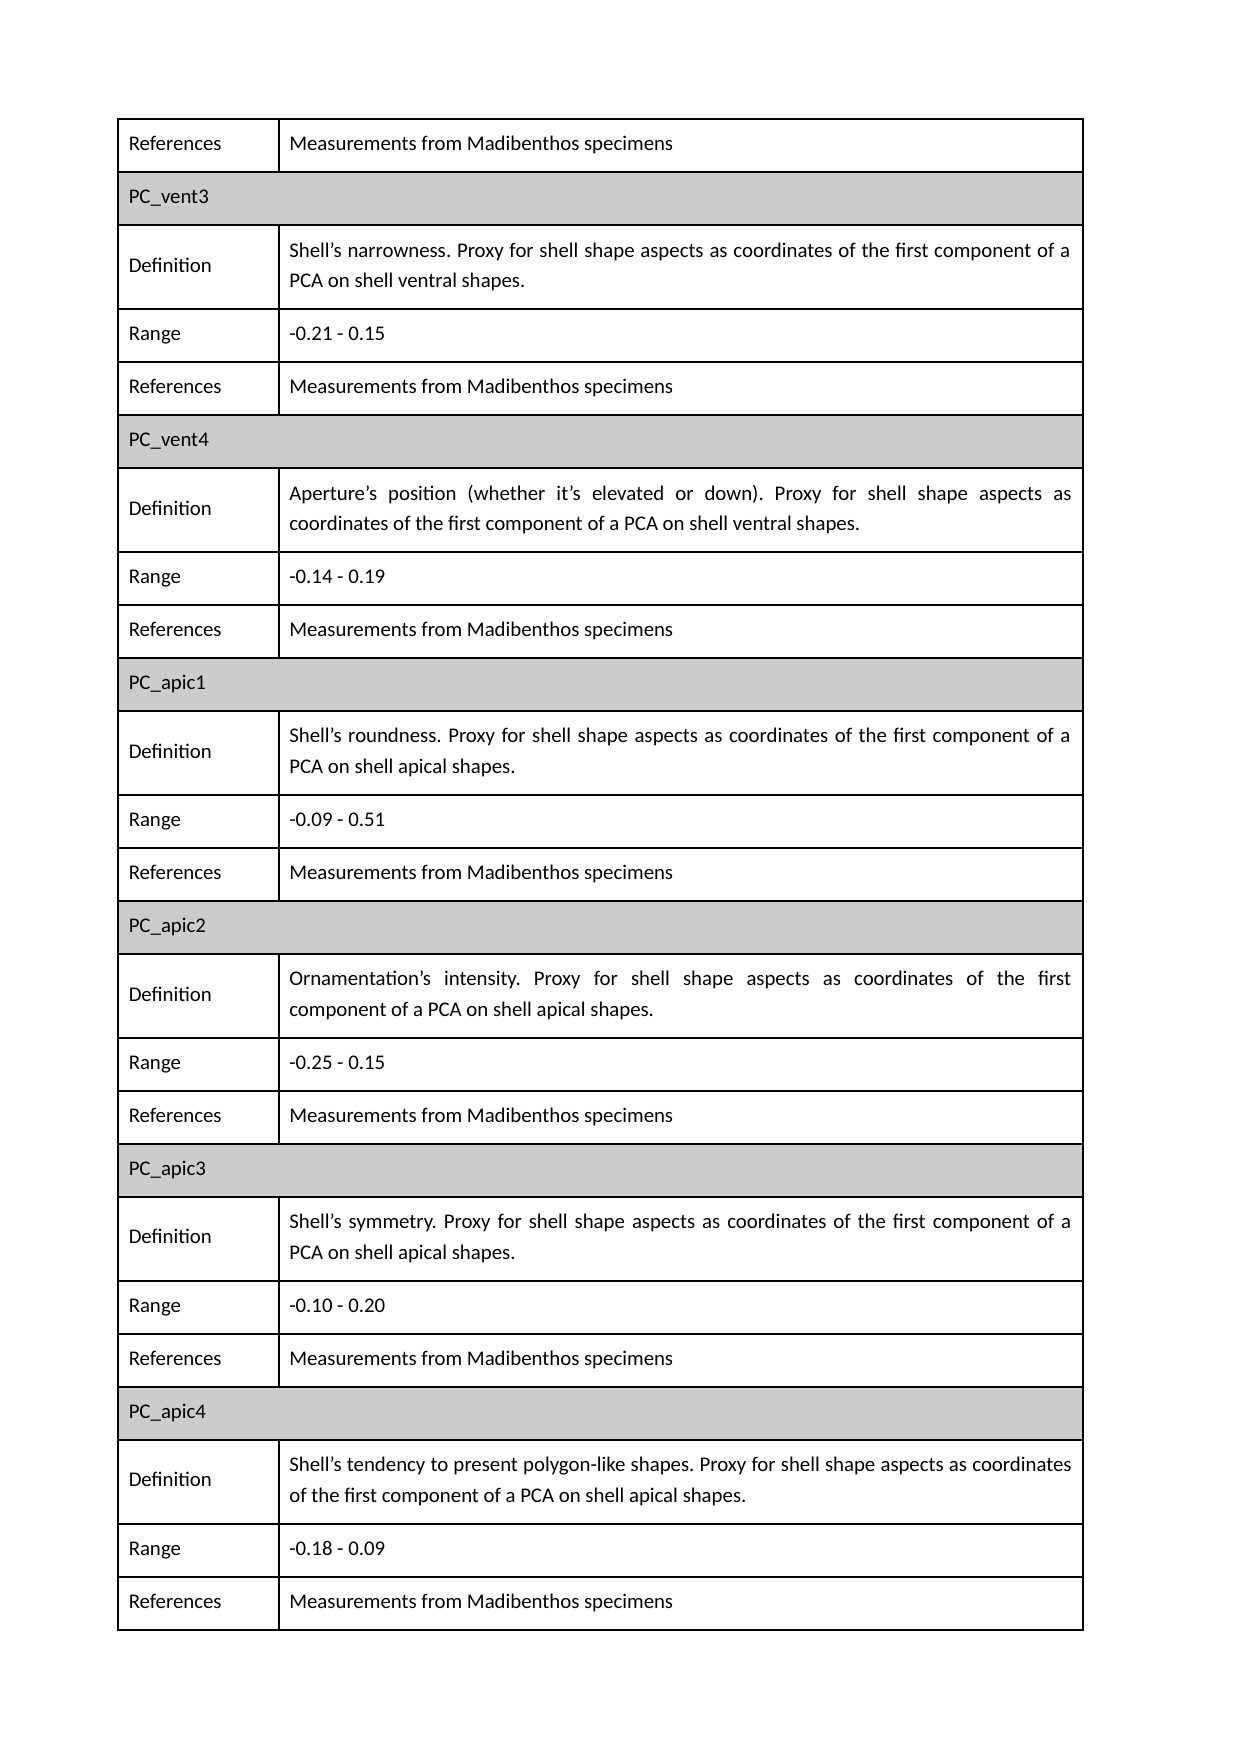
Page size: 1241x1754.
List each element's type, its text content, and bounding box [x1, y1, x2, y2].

table_cell Shell’s narrowness. Proxy for shell shape aspects as coordinates of the first component of a PCA on shell ventral shapes. [280, 226, 1082, 308]
table_cell -0.10 - 0.20 [280, 1282, 1082, 1333]
table_cell Range [119, 1039, 278, 1090]
table_cell Range [119, 553, 278, 604]
table_cell Shell’s tendency to present polygon-like shapes. Proxy for shell shape aspects as coordinates of the first component of a PCA on shell apical shapes. [280, 1441, 1082, 1522]
table_cell References [119, 1335, 278, 1386]
table_cell References [119, 606, 278, 657]
table_cell Range [119, 1282, 278, 1333]
table_cell Measurements from Madibenthos specimens [280, 849, 1082, 900]
table_cell PC_vent3 [119, 173, 1082, 224]
table_cell Measurements from Madibenthos specimens [280, 606, 1082, 657]
table_cell Aperture’s position (whether it’s elevated or down). Proxy for shell shape aspects as coordinates of the first component of a PCA on shell ventral shapes. [280, 469, 1082, 551]
table_cell Definition [119, 955, 278, 1037]
table_cell PC_apic2 [119, 902, 1082, 953]
table_cell Definition [119, 1441, 278, 1522]
table_cell PC_apic3 [119, 1145, 1082, 1196]
table_cell Range [119, 310, 278, 361]
table_cell Shell’s symmetry. Proxy for shell shape aspects as coordinates of the first component of a PCA on shell apical shapes. [280, 1198, 1082, 1279]
table_cell Measurements from Madibenthos specimens [280, 1335, 1082, 1386]
table_cell Ornamentation’s intensity. Proxy for shell shape aspects as coordinates of the first component of a PCA on shell apical shapes. [280, 955, 1082, 1037]
table_cell References [119, 1578, 278, 1629]
table_cell Measurements from Madibenthos specimens [280, 363, 1082, 414]
table_cell Measurements from Madibenthos specimens [280, 120, 1082, 171]
table_cell References [119, 120, 278, 171]
table_cell -0.18 - 0.09 [280, 1525, 1082, 1576]
table_cell -0.14 - 0.19 [280, 553, 1082, 604]
table_cell Measurements from Madibenthos specimens [280, 1578, 1082, 1629]
table_cell Definition [119, 226, 278, 308]
table_cell Definition [119, 469, 278, 551]
table_cell -0.25 - 0.15 [280, 1039, 1082, 1090]
table_cell PC_apic4 [119, 1388, 1082, 1439]
table_cell PC_vent4 [119, 416, 1082, 467]
table_cell References [119, 1092, 278, 1143]
table_cell References [119, 363, 278, 414]
table_cell Shell’s roundness. Proxy for shell shape aspects as coordinates of the first component of a PCA on shell apical shapes. [280, 712, 1082, 794]
table_cell -0.21 - 0.15 [280, 310, 1082, 361]
table_cell References [119, 849, 278, 900]
table_cell Definition [119, 712, 278, 794]
table_cell Definition [119, 1198, 278, 1279]
table_cell PC_apic1 [119, 659, 1082, 710]
table_cell -0.09 - 0.51 [280, 796, 1082, 847]
table_cell Measurements from Madibenthos specimens [280, 1092, 1082, 1143]
table_cell Range [119, 1525, 278, 1576]
table_cell Range [119, 796, 278, 847]
